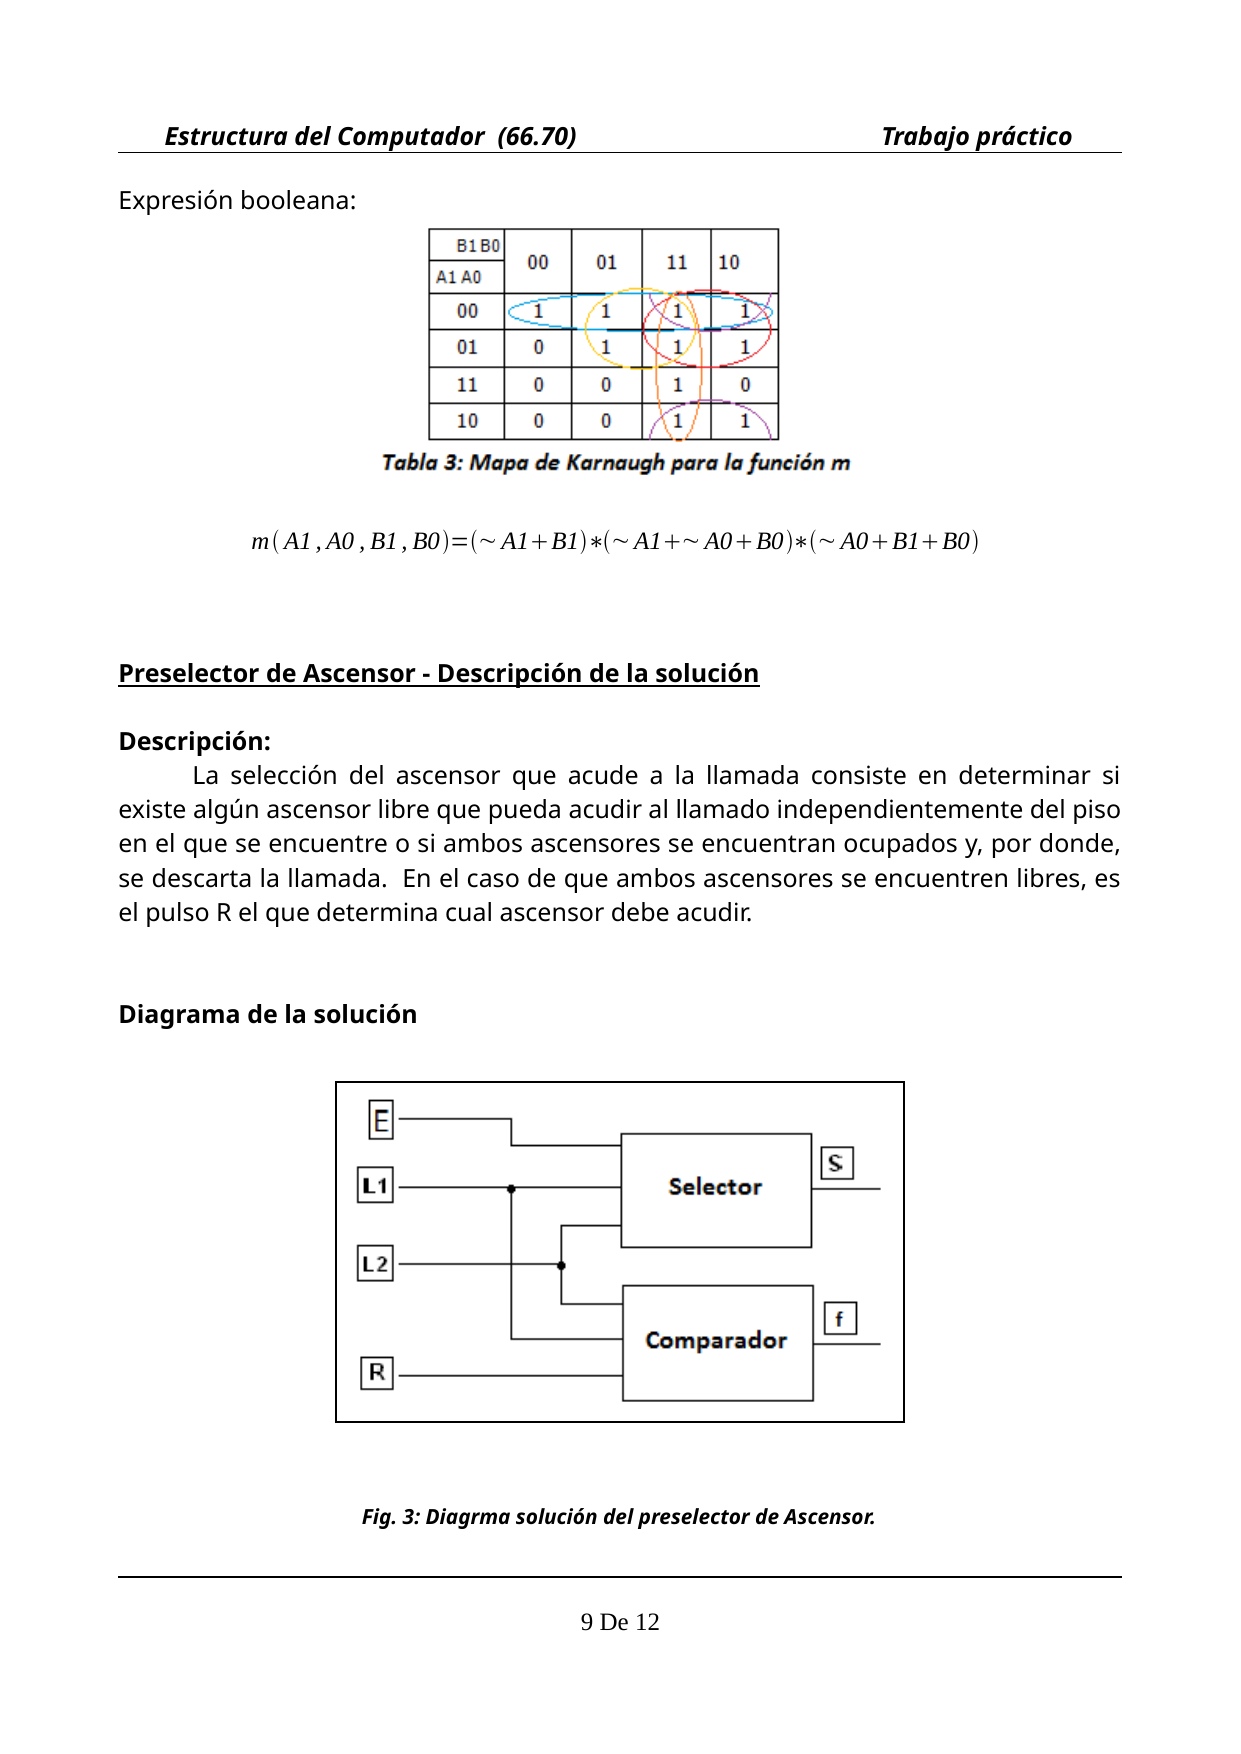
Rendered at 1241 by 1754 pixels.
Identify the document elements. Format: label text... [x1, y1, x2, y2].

text Fig. 3: Diagrma solución del preselector de Ascensor. [118, 1502, 1122, 1530]
text Descripción: [118, 724, 1122, 758]
text Expresión booleana: [118, 183, 1122, 217]
text Preselector de Ascensor - Descripción de la solución [118, 656, 1122, 690]
text Diagrama de la solución [118, 996, 1122, 1031]
text La selección del ascensor que acude a la llamada consiste en determinar si existe algún ascensor libre que pueda acudir al llamado independientemente del piso en el que se encuentre o si ambos ascensores se encuentran ocupados y, por donde, se descarta la llamada. En el caso de que ambos ascensores se encuentren libres, es el pulso R el que determina cual ascensor debe acudir. [118, 758, 1122, 928]
picture [377, 216, 864, 486]
